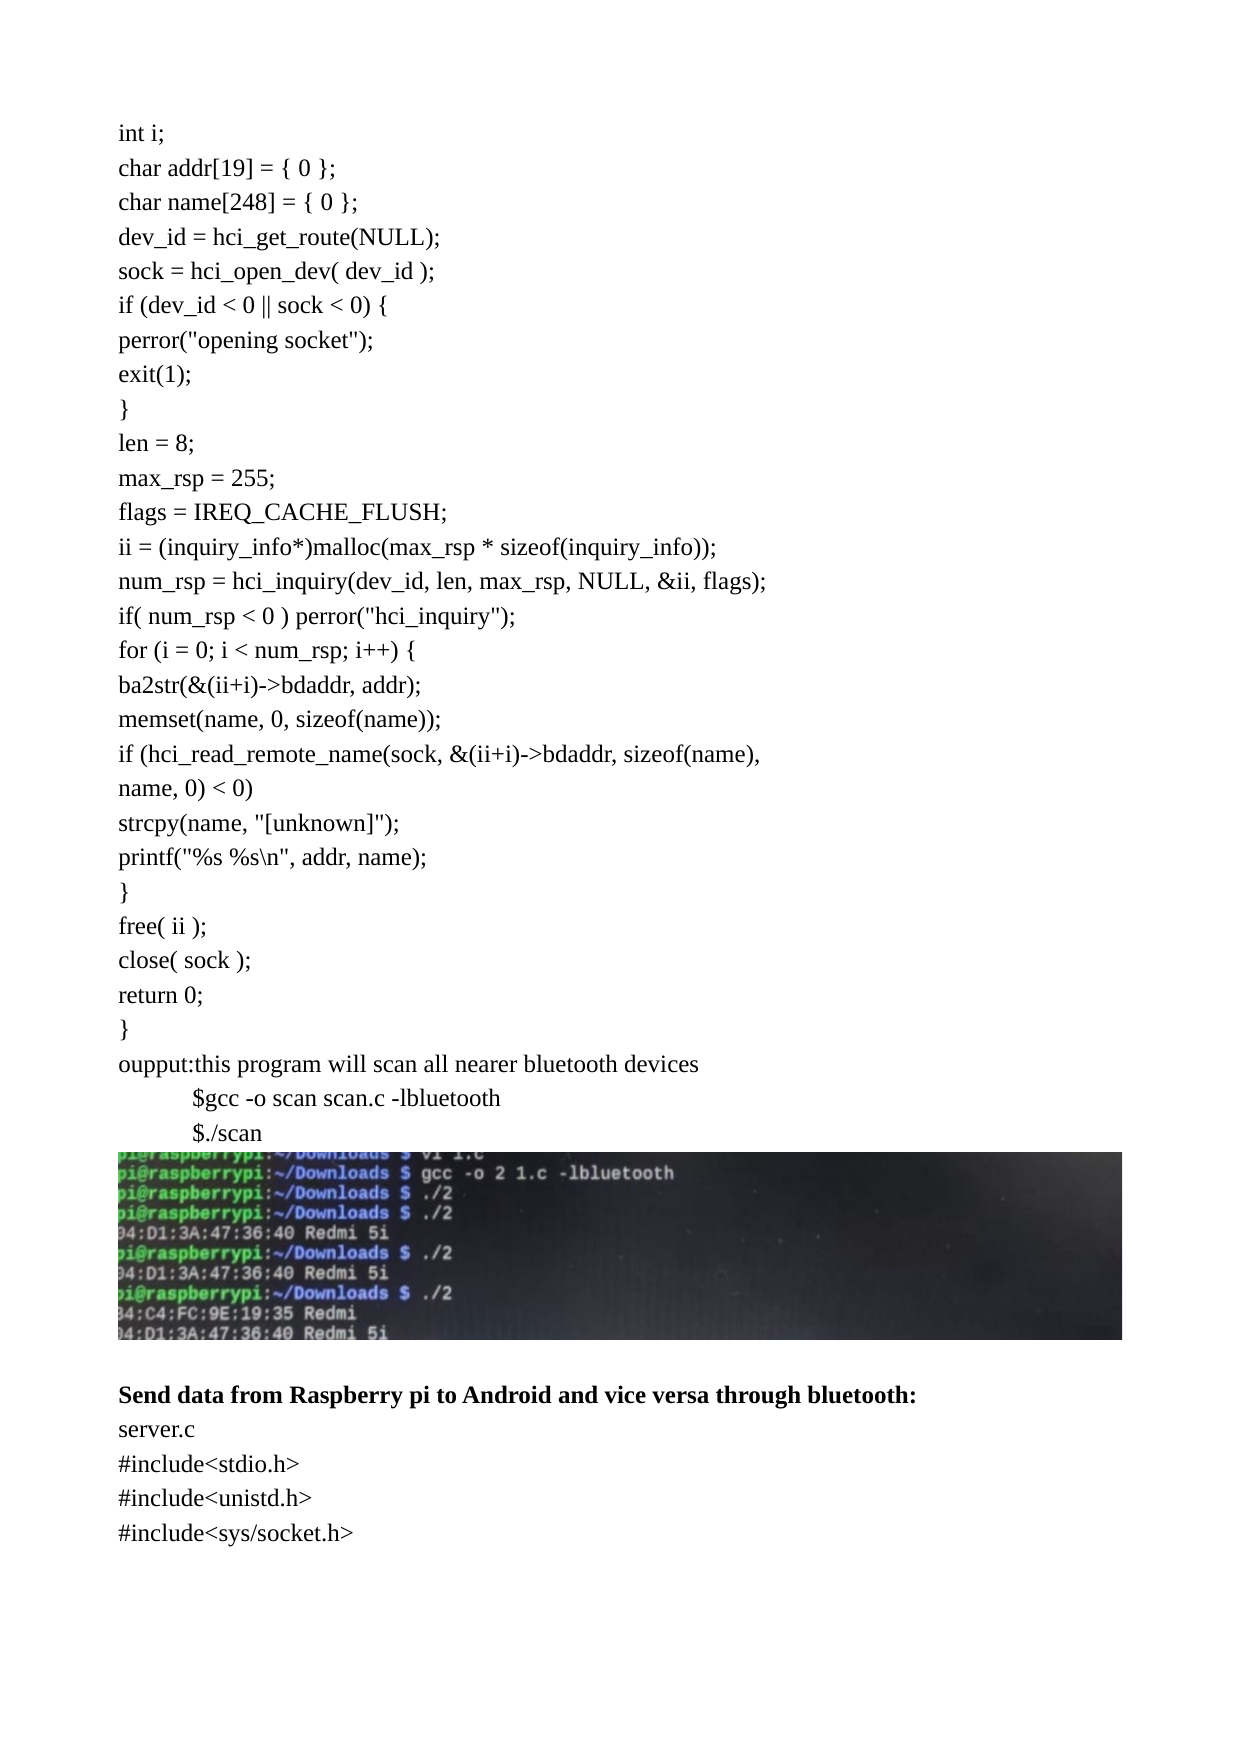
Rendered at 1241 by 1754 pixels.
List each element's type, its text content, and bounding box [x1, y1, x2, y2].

text return 0; [118, 980, 1122, 1009]
text name, 0) < 0) [118, 773, 1122, 802]
text if( num_rsp < 0 ) perror("hci_inquiry"); [118, 601, 1122, 629]
text close( sock ); [118, 946, 1122, 974]
text free( ii ); [118, 911, 1122, 940]
text } [118, 1014, 1122, 1043]
text int i; [118, 118, 1122, 147]
text $gcc -o scan scan.c -lbluetooth [118, 1083, 1122, 1112]
text exit(1); [118, 359, 1122, 388]
text strcpy(name, "[unknown]"); [118, 808, 1122, 836]
text num_rsp = hci_inquiry(dev_id, len, max_rsp, NULL, &ii, flags); [118, 566, 1122, 595]
text #include<stdio.h> [118, 1449, 1122, 1477]
text if (dev_id < 0 || sock < 0) { [118, 291, 1122, 319]
text dev_id = hci_get_route(NULL); [118, 222, 1122, 250]
text } [118, 394, 1122, 423]
text #include<sys/socket.h> [118, 1518, 1122, 1546]
text ba2str(&(ii+i)->bdaddr, addr); [118, 670, 1122, 698]
text char name[248] = { 0 }; [118, 187, 1122, 216]
text printf("%s %s\n", addr, name); [118, 842, 1122, 871]
text for (i = 0; i < num_rsp; i++) { [118, 635, 1122, 664]
text len = 8; [118, 428, 1122, 457]
text ii = (inquiry_info*)malloc(max_rsp * sizeof(inquiry_info)); [118, 532, 1122, 561]
text Send data from Raspberry pi to Android and vice versa through bluetooth: [118, 1380, 1122, 1408]
text } [118, 877, 1122, 905]
text if (hci_read_remote_name(sock, &(ii+i)->bdaddr, sizeof(name), [118, 739, 1122, 767]
text perror("opening socket"); [118, 325, 1122, 354]
picture [118, 1152, 1123, 1340]
text server.c [118, 1414, 1122, 1443]
text oupput:this program will scan all nearer bluetooth devices [118, 1049, 1122, 1078]
text $./scan [118, 1118, 1122, 1147]
text memset(name, 0, sizeof(name)); [118, 704, 1122, 733]
text char addr[19] = { 0 }; [118, 153, 1122, 181]
text sock = hci_open_dev( dev_id ); [118, 256, 1122, 285]
text flags = IREQ_CACHE_FLUSH; [118, 497, 1122, 526]
text max_rsp = 255; [118, 463, 1122, 492]
text #include<unistd.h> [118, 1483, 1122, 1512]
